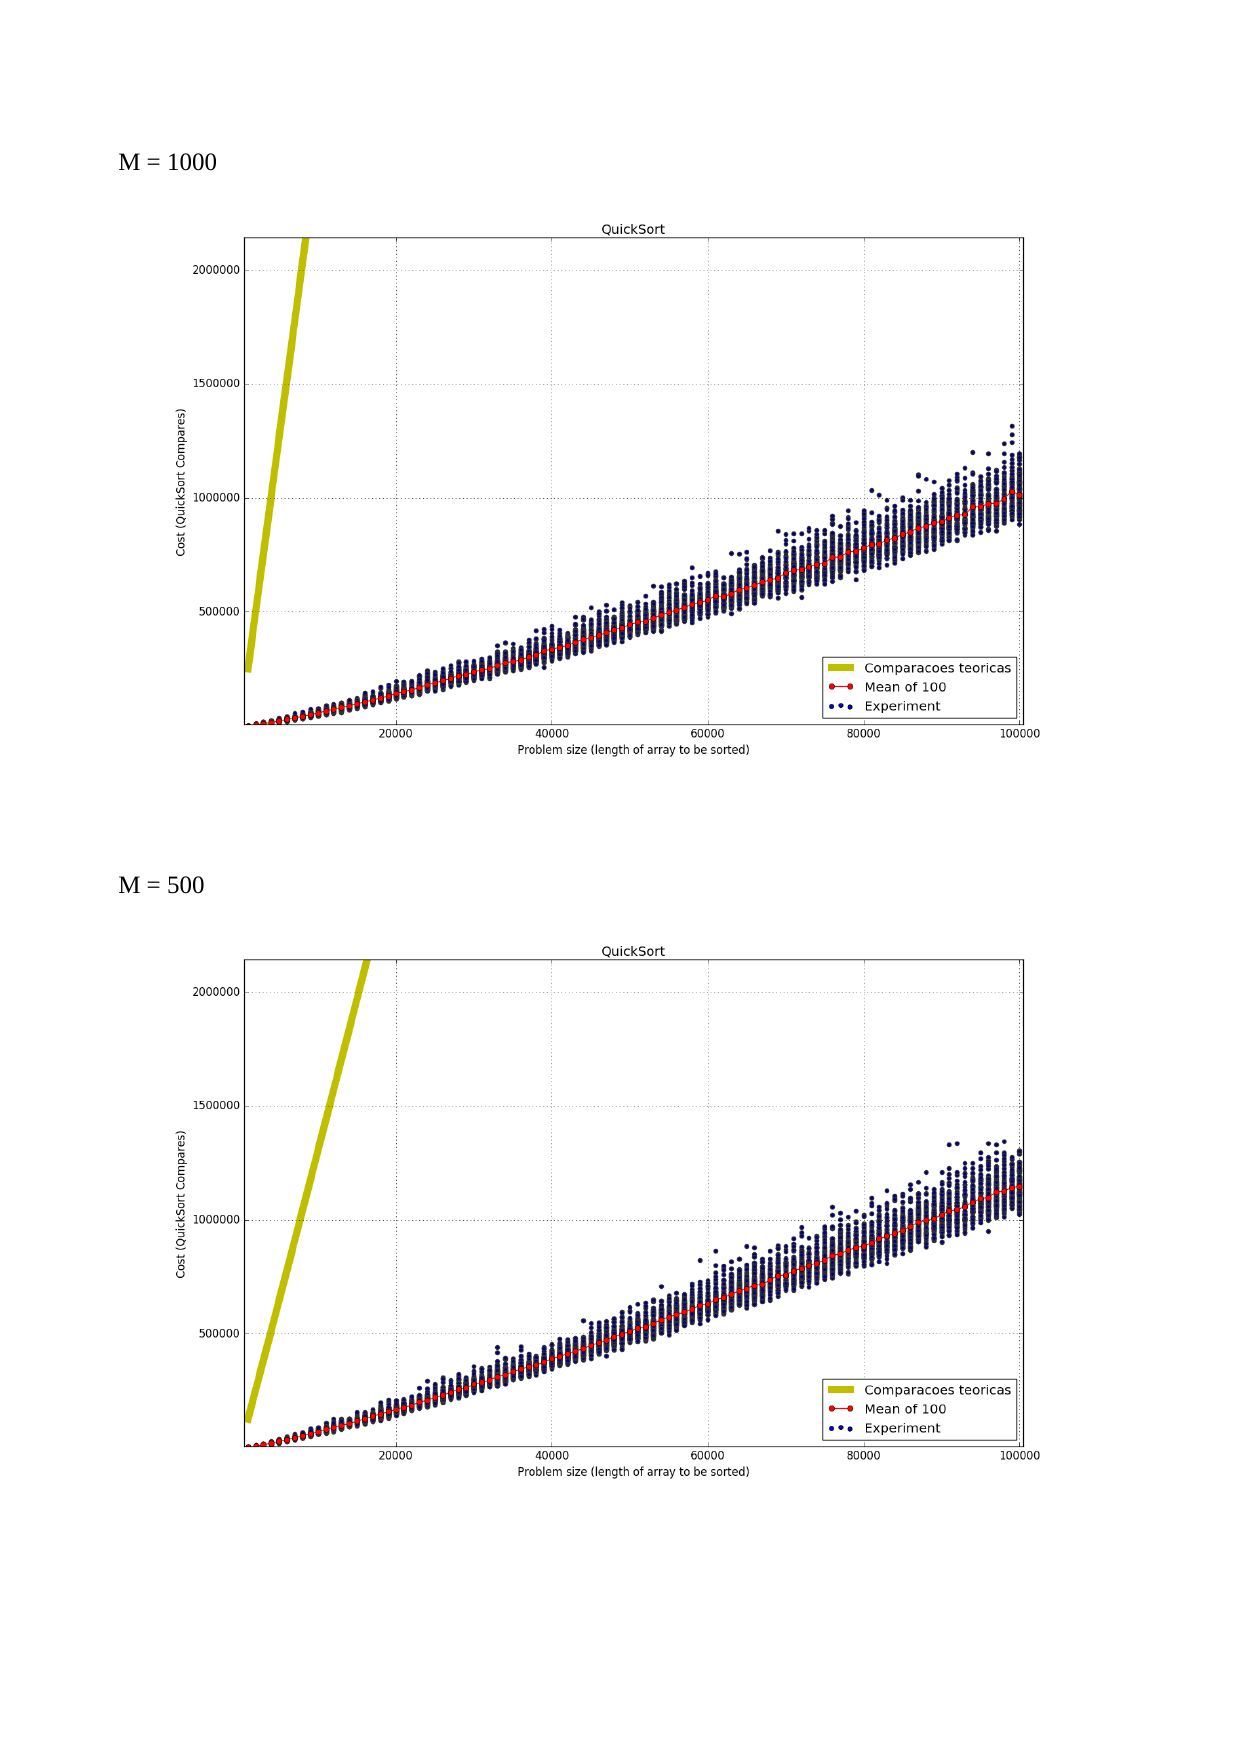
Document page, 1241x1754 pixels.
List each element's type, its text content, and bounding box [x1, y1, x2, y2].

picture [118, 177, 1123, 785]
text M = 500 [118, 870, 1122, 899]
picture [118, 899, 1123, 1507]
text M = 1000 [118, 147, 1122, 176]
